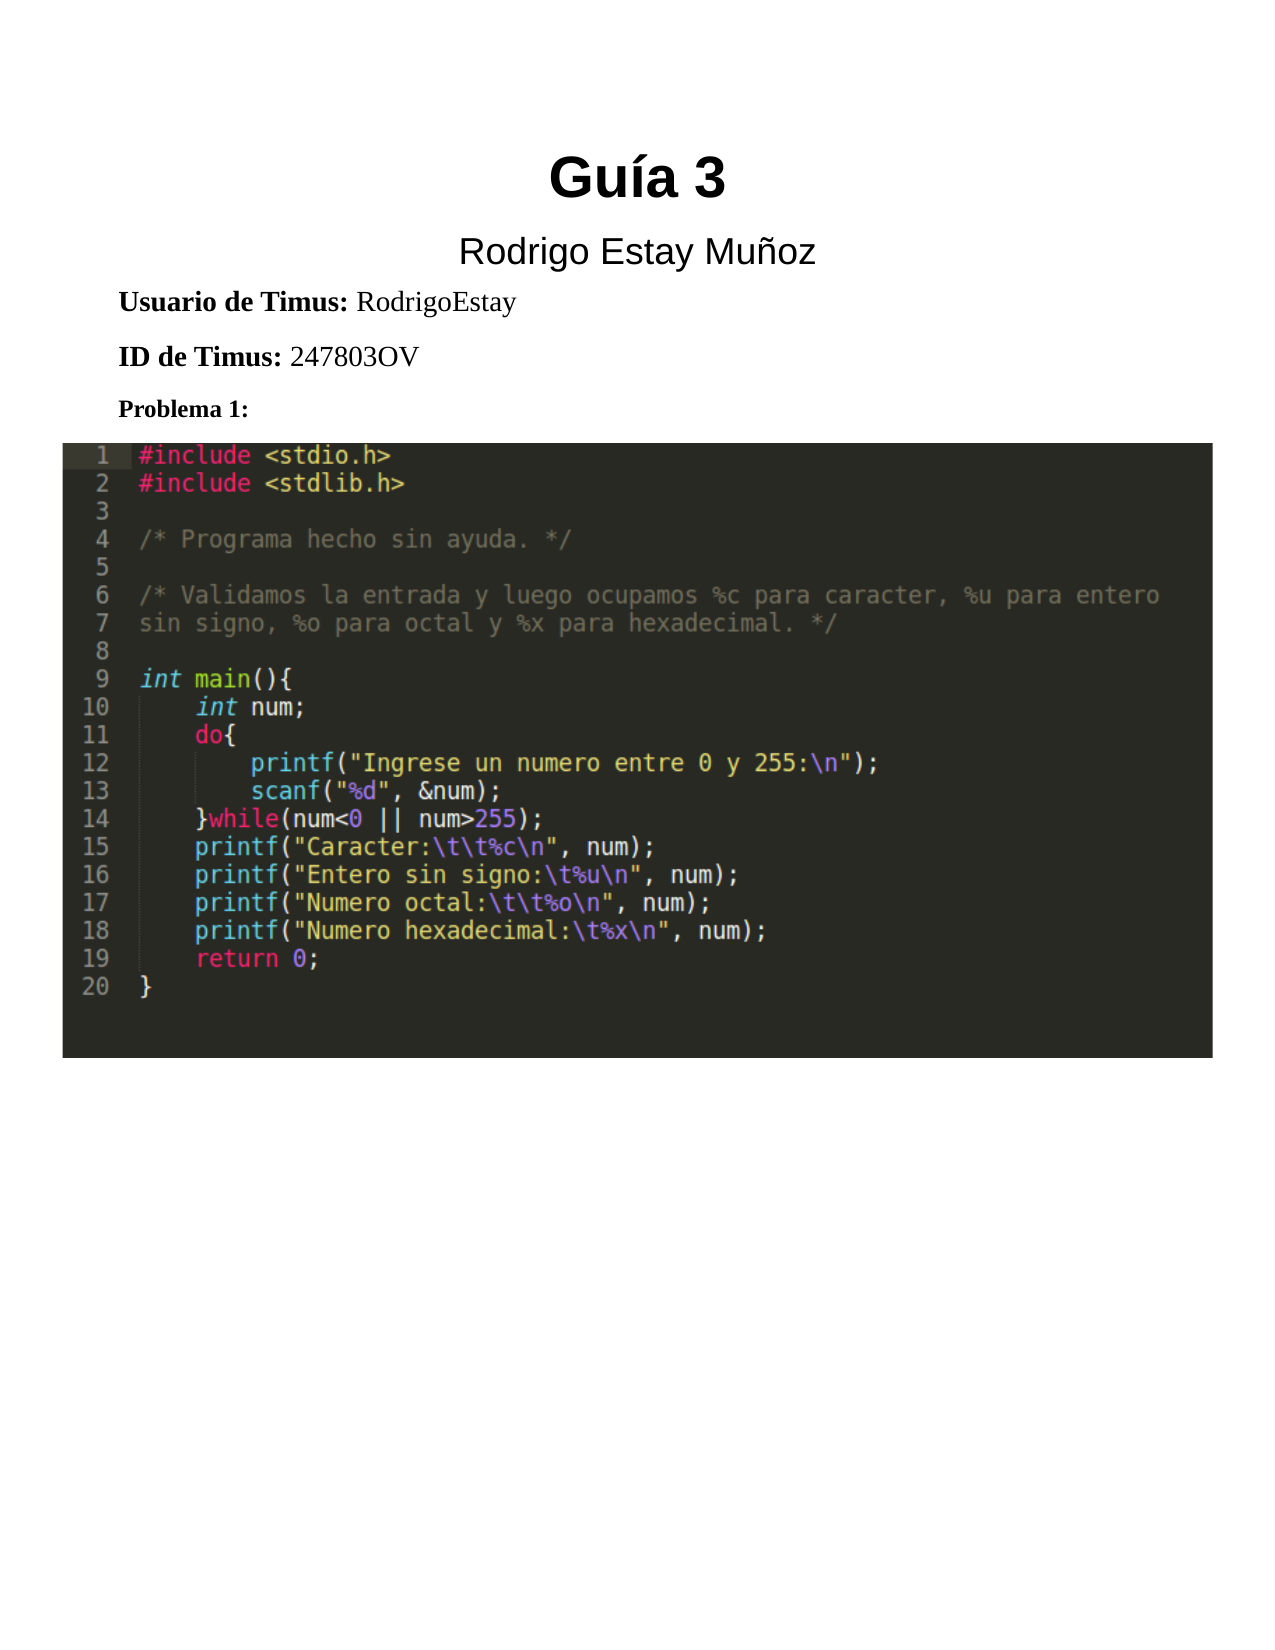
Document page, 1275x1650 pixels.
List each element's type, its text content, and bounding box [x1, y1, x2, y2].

text ID de Timus: 247803OV [118, 339, 1157, 373]
picture [62, 443, 1213, 1058]
text Usuario de Timus: RodrigoEstay [118, 284, 1157, 318]
title Guía 3 [118, 143, 1157, 210]
text Problema 1: [118, 394, 1157, 423]
subtitle Rodrigo Estay Muñoz [118, 229, 1157, 272]
